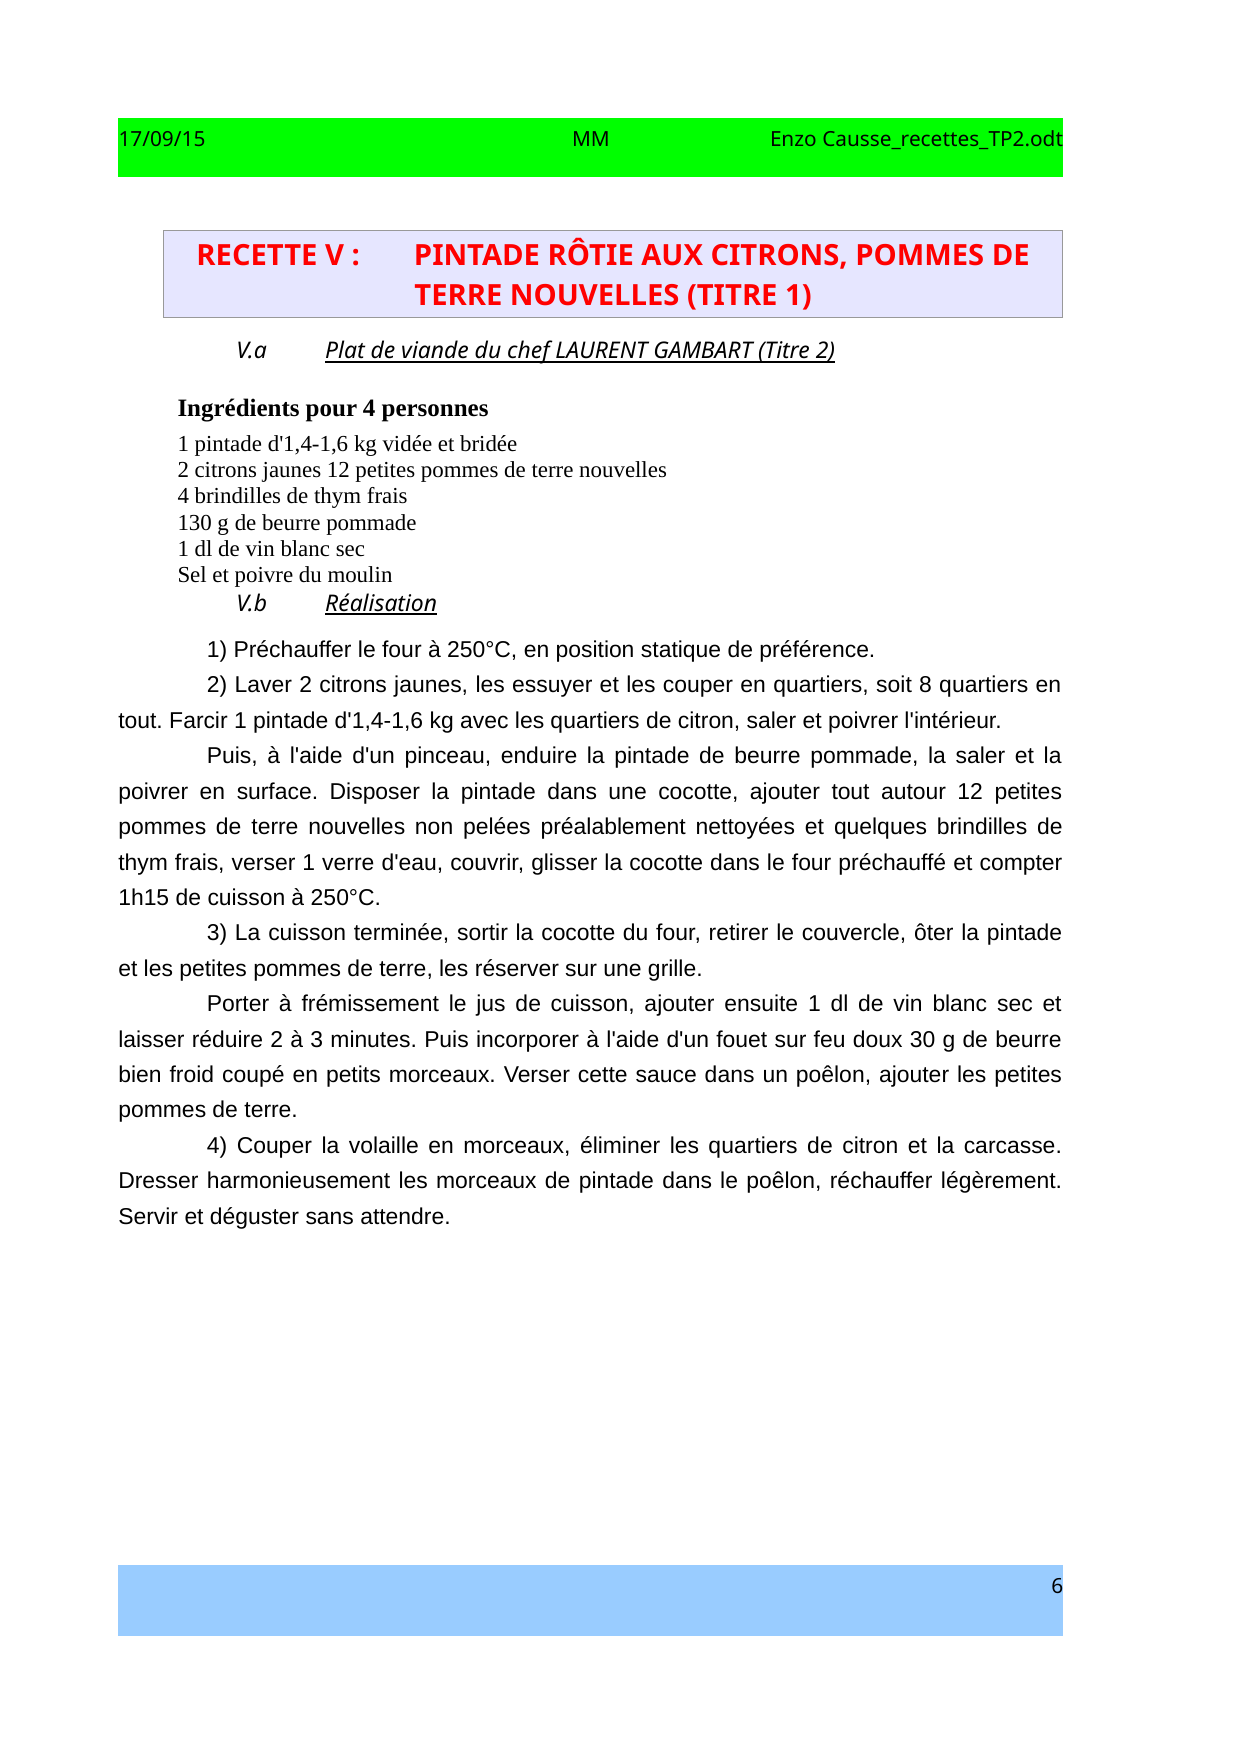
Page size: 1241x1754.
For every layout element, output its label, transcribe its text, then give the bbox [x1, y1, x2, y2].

subtitle Pintade rôtie aux citrons, pommes de terre nouvelles (Titre 1) [164, 231, 1062, 317]
text Puis, à l'aide d'un pinceau, enduire la pintade de beurre pommade, la saler et la poivrer en surface. Disposer la pintade dans une cocotte, ajouter tout autour 12 petites pommes de terre nouvelles non pelées préalablement nettoyées et quelques brindilles de thym frais, verser 1 verre d'eau, couvrir, glisser la cocotte dans le four préchauffé et compter 1h15 de cuisson à 250°C. [118, 735, 1063, 912]
subtitle Ingrédients pour 4 personnes [177, 388, 1063, 424]
text 4) Couper la volaille en morceaux, éliminer les quartiers de citron et la carcasse. Dresser harmonieusement les morceaux de pintade dans le poêlon, réchauffer légèrement. Servir et déguster sans attendre. [118, 1125, 1063, 1231]
subtitle 2 citrons jaunes 12 petites pommes de terre nouvelles [177, 456, 1063, 482]
text Porter à frémissement le jus de cuisson, ajouter ensuite 1 dl de vin blanc sec et laisser réduire 2 à 3 minutes. Puis incorporer à l'aide d'un fouet sur feu doux 30 g de beurre bien froid coupé en petits morceaux. Verser cette sauce dans un poêlon, ajouter les petites pommes de terre. [118, 983, 1063, 1125]
text 3) La cuisson terminée, sortir la cocotte du four, retirer le couvercle, ôter la pintade et les petites pommes de terre, les réserver sur une grille. [118, 912, 1063, 983]
text 1) Préchauffer le four à 250°C, en position statique de préférence. [118, 629, 1063, 664]
subtitle 130 g de beurre pommade [177, 509, 1063, 535]
subtitle 1 pintade d'1,4-1,6 kg vidée et bridée [177, 430, 1063, 456]
subtitle Plat de viande du chef LAURENT GAMBART (Titre 2) [177, 335, 1063, 365]
subtitle Réalisation [177, 588, 1063, 617]
subtitle 4 brindilles de thym frais [177, 482, 1063, 509]
subtitle 1 dl de vin blanc sec [177, 535, 1063, 561]
text 2) Laver 2 citrons jaunes, les essuyer et les couper en quartiers, soit 8 quartiers en tout. Farcir 1 pintade d'1,4-1,6 kg avec les quartiers de citron, saler et poivrer l'intérieur. [118, 664, 1063, 735]
subtitle Sel et poivre du moulin [177, 561, 1063, 588]
